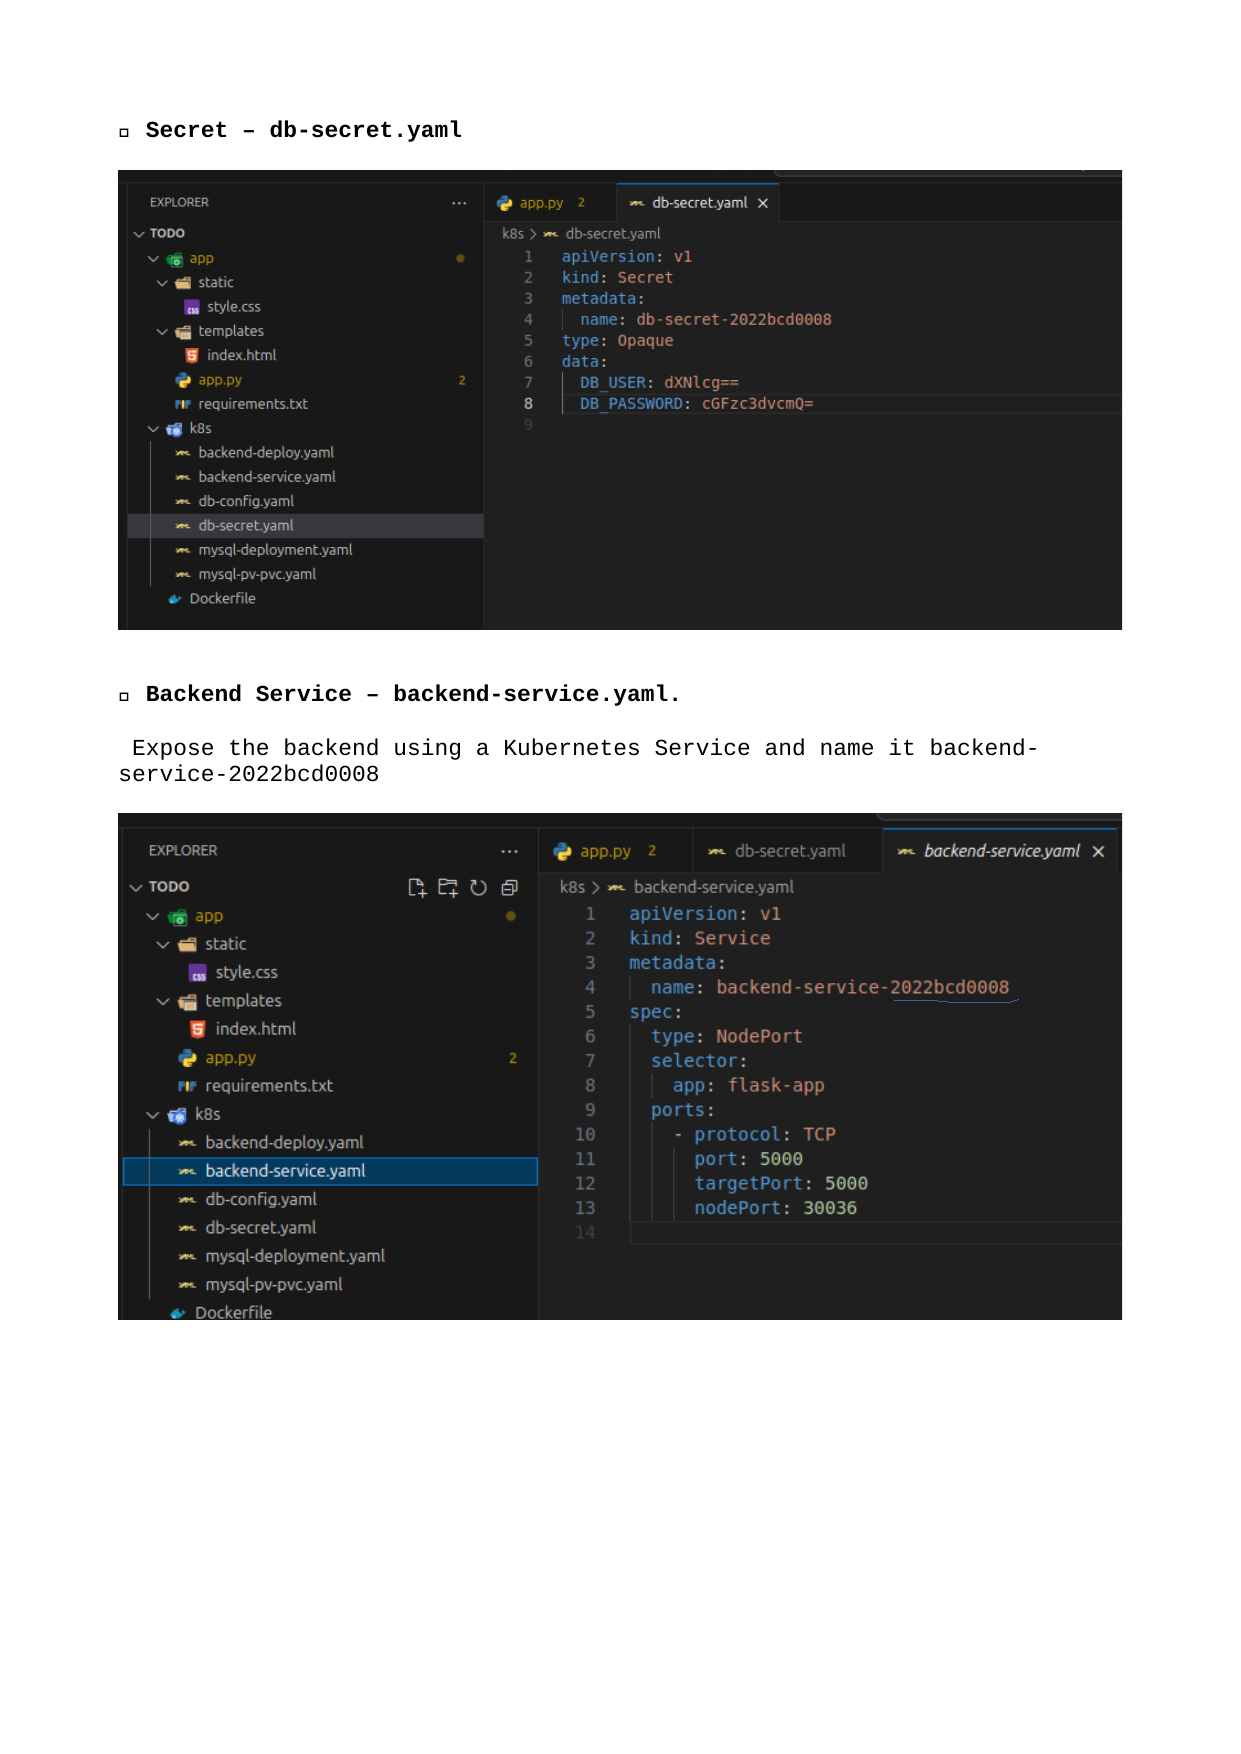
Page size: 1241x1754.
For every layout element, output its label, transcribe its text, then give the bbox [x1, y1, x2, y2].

picture [118, 170, 1123, 630]
text 🔹 Secret – db-secret.yaml [118, 118, 1122, 144]
picture [118, 813, 1123, 1320]
text Expose the backend using a Kubernetes Service and name it backend-service-2022bcd0008 [118, 736, 1122, 788]
text 🔹 Backend Service – backend-service.yaml. [118, 682, 1122, 708]
